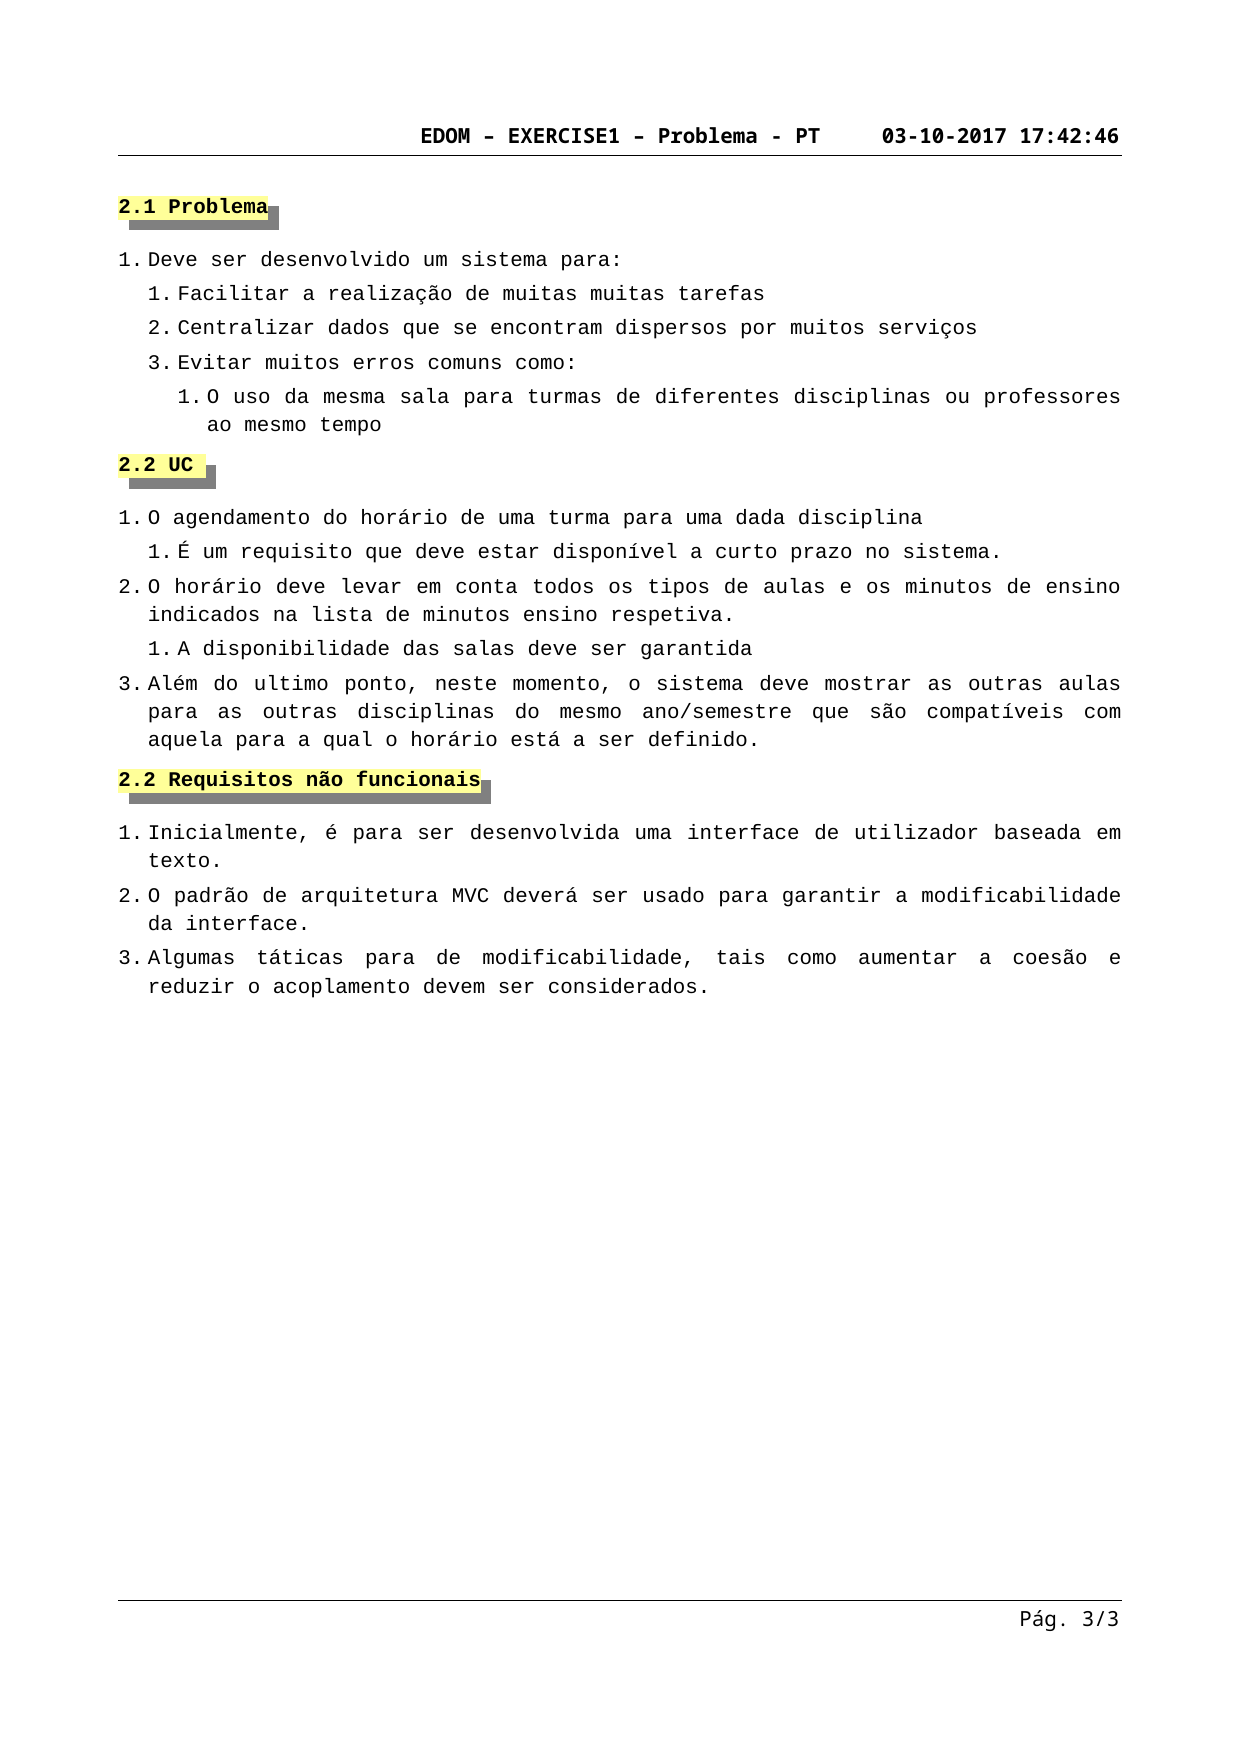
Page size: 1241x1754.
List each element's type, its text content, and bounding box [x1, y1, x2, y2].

list O agendamento do horário de uma turma para uma dada disciplina [118, 507, 1122, 531]
subtitle 2.2 UC [206, 454, 1122, 489]
list Evitar muitos erros comuns como: [148, 352, 1122, 375]
list Inicialmente, é para ser desenvolvida uma interface de utilizador baseada em texto. [118, 822, 1122, 874]
subtitle 2.1 Problema [268, 196, 1122, 230]
list O horário deve levar em conta todos os tipos de aulas e os minutos de ensino indicados na lista de minutos ensino respetiva. [118, 576, 1122, 628]
list Centralizar dados que se encontram dispersos por muitos serviços [148, 317, 1122, 341]
subtitle 2.2 Requisitos não funcionais [481, 769, 1122, 804]
list Algumas táticas para de modificabilidade, tais como aumentar a coesão e reduzir o acoplamento devem ser considerados. [118, 947, 1122, 999]
list Além do ultimo ponto, neste momento, o sistema deve mostrar as outras aulas para as outras disciplinas do mesmo ano/semestre que são compatíveis com aquela para a qual o horário está a ser definido. [118, 673, 1122, 753]
list Facilitar a realização de muitas muitas tarefas [148, 283, 1122, 307]
list O padrão de arquitetura MVC deverá ser usado para garantir a modificabilidade da interface. [118, 885, 1122, 937]
list É um requisito que deve estar disponível a curto prazo no sistema. [148, 541, 1122, 565]
list A disponibilidade das salas deve ser garantida [148, 638, 1122, 662]
list Deve ser desenvolvido um sistema para: [118, 249, 1122, 272]
list O uso da mesma sala para turmas de diferentes disciplinas ou professores ao mesmo tempo [177, 386, 1122, 438]
subtitle 2.2 UC [118, 478, 129, 489]
